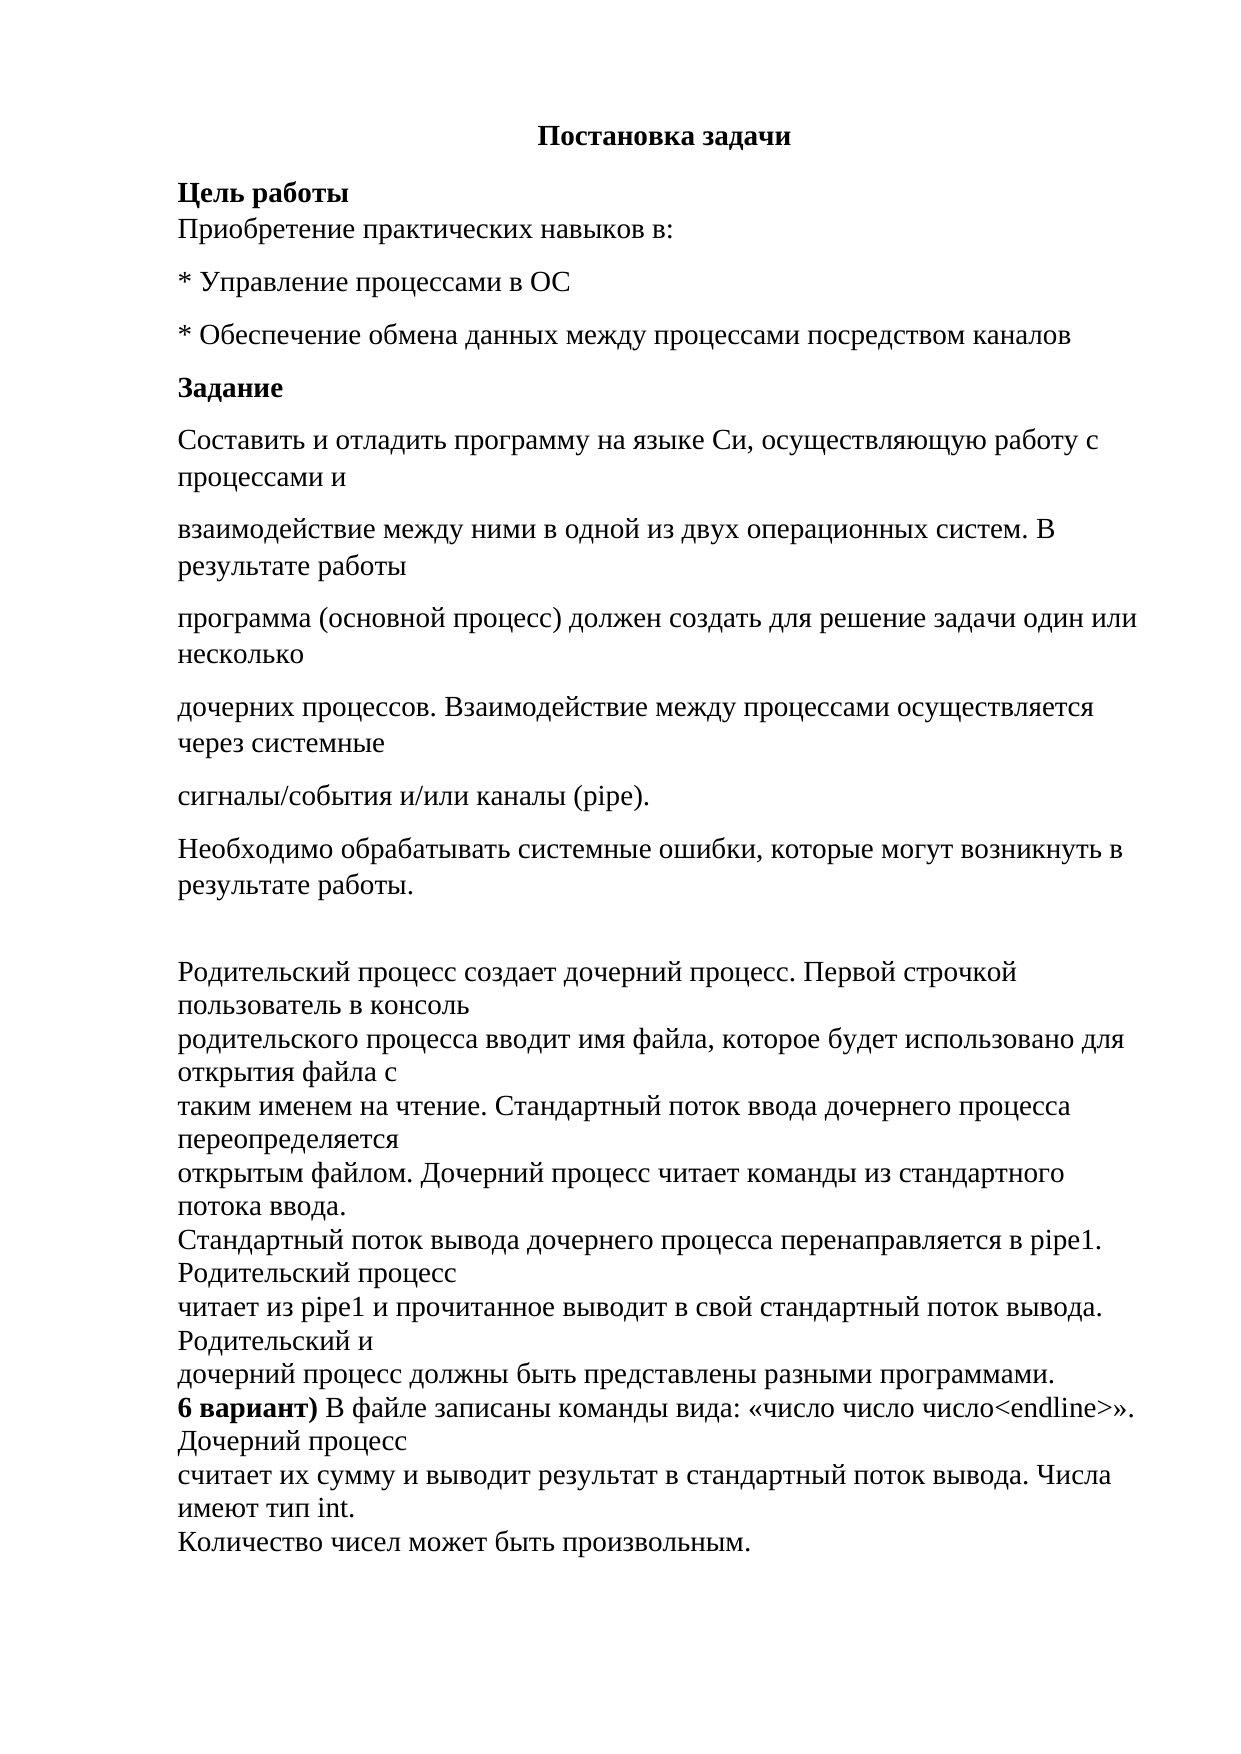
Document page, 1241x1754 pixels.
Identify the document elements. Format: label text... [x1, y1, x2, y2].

text Постановка задачи [177, 118, 1152, 152]
text Приобретение практических навыков в: [177, 211, 1152, 245]
text читает из pipe1 и прочитанное выводит в свой стандартный поток вывода. Родительский и [177, 1289, 1152, 1356]
text Количество чисел может быть произвольным. [177, 1524, 1152, 1557]
subtitle Цель работы [177, 175, 1152, 209]
text программа (основной процесс) должен создать для решение задачи один или несколько [177, 600, 1152, 670]
text Необходимо обрабатывать системные ошибки, которые могут возникнуть в результате работы. [177, 831, 1152, 901]
text Задание [177, 370, 1152, 403]
text 6 вариант) В файле записаны команды вида: «число число число<endline>». Дочерний процесс [177, 1390, 1152, 1457]
text Родительский процесс создает дочерний процесс. Первой строчкой пользователь в консоль [177, 954, 1152, 1021]
text Составить и отладить программу на языке Си, осуществляющую работу с процессами и [177, 422, 1152, 492]
text открытым файлом. Дочерний процесс читает команды из стандартного потока ввода. [177, 1155, 1152, 1222]
text сигналы/события и/или каналы (pipe). [177, 778, 1152, 812]
text дочерних процессов. Взаимодействие между процессами осуществляется через системные [177, 689, 1152, 759]
text * Управление процессами в ОС [177, 264, 1152, 298]
text дочерний процесс должны быть представлены разными программами. [177, 1356, 1152, 1390]
text таким именем на чтение. Стандартный поток ввода дочернего процесса переопределяется [177, 1088, 1152, 1155]
text Стандартный поток вывода дочернего процесса перенаправляется в pipe1. Родительский процесс [177, 1222, 1152, 1289]
text * Обеспечение обмена данных между процессами посредством каналов [177, 317, 1152, 350]
text считает их сумму и выводит результат в стандартный поток вывода. Числа имеют тип int. [177, 1457, 1152, 1524]
text родительского процесса вводит имя файла, которое будет использовано для открытия файла с [177, 1021, 1152, 1088]
text взаимодействие между ними в одной из двух операционных систем. В результате работы [177, 511, 1152, 581]
